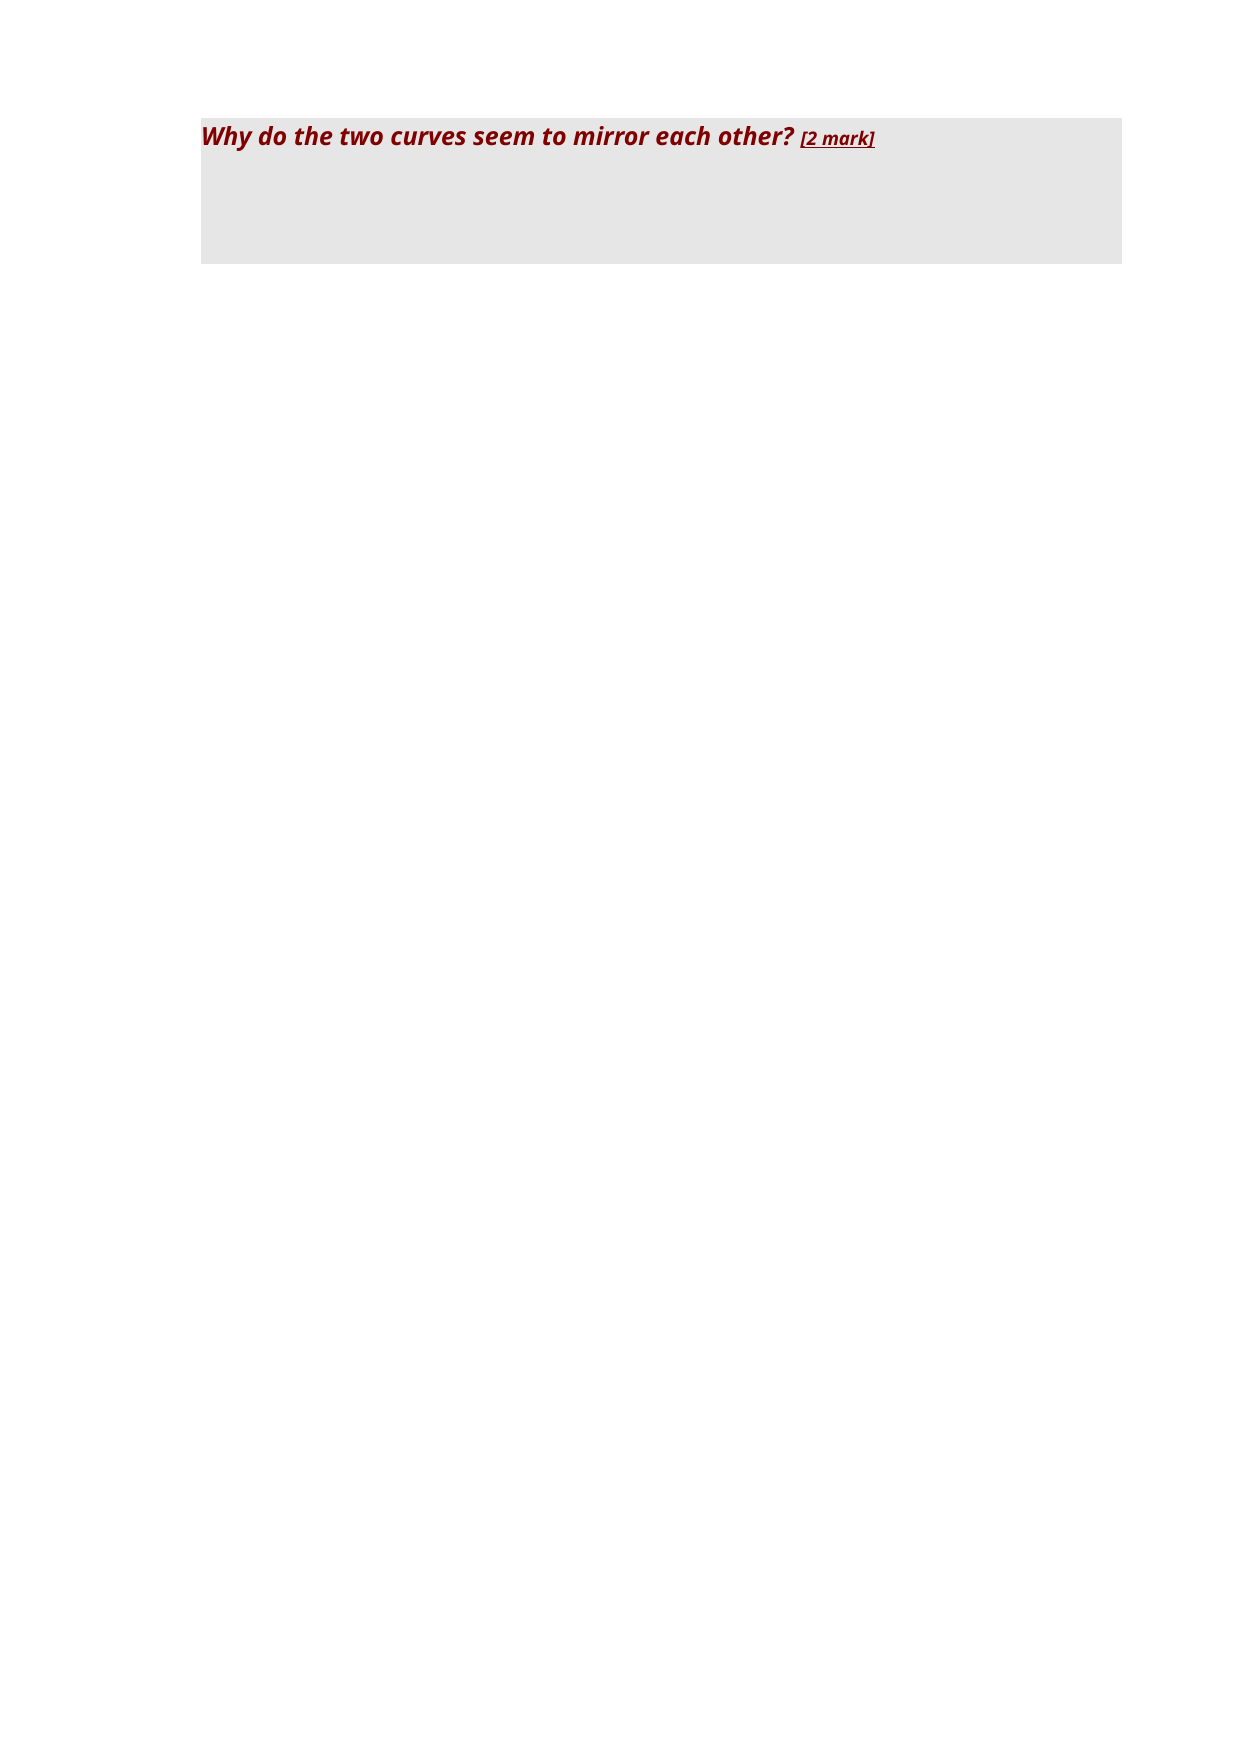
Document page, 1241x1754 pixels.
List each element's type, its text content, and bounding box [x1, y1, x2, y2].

text Why do the two curves seem to mirror each other? [2 mark] [201, 118, 1122, 152]
